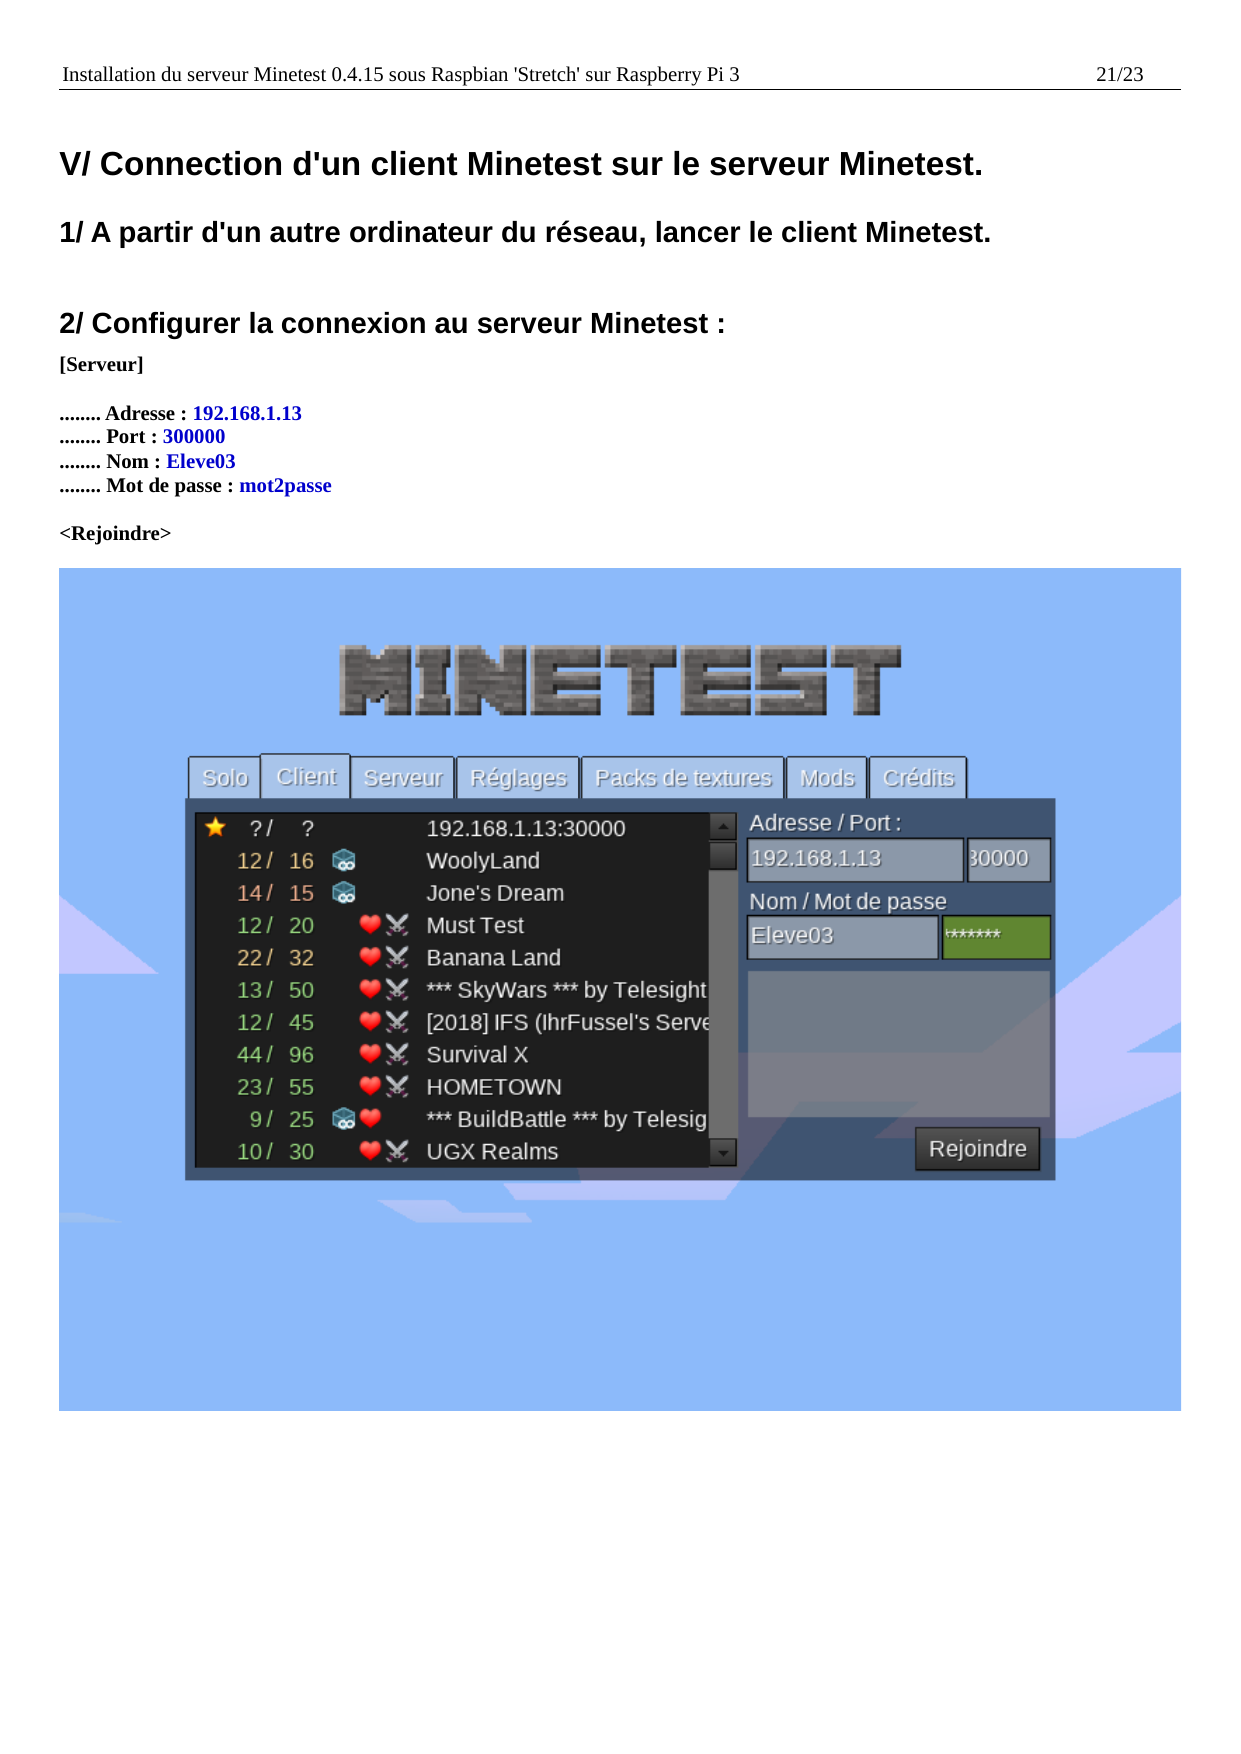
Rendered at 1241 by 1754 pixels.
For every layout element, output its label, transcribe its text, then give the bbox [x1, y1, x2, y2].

subtitle V/ Connection d'un client Minetest sur le serveur Minetest. [59, 143, 1181, 182]
text [Serveur] [59, 352, 1181, 376]
text ........ Mot de passe : mot2passe [59, 473, 1181, 497]
picture [59, 568, 1182, 1411]
text ........ Nom : Eleve03 [59, 448, 1181, 473]
subtitle 1/ A partir d'un autre ordinateur du réseau, lancer le client Minetest. [59, 215, 1181, 249]
text ........ Port : 300000 [59, 424, 1181, 448]
text <Rejoindre> [59, 521, 1181, 545]
subtitle 2/ Configurer la connexion au serveur Minetest : [59, 306, 1181, 340]
text ........ Adresse : 192.168.1.13 [59, 400, 1181, 424]
